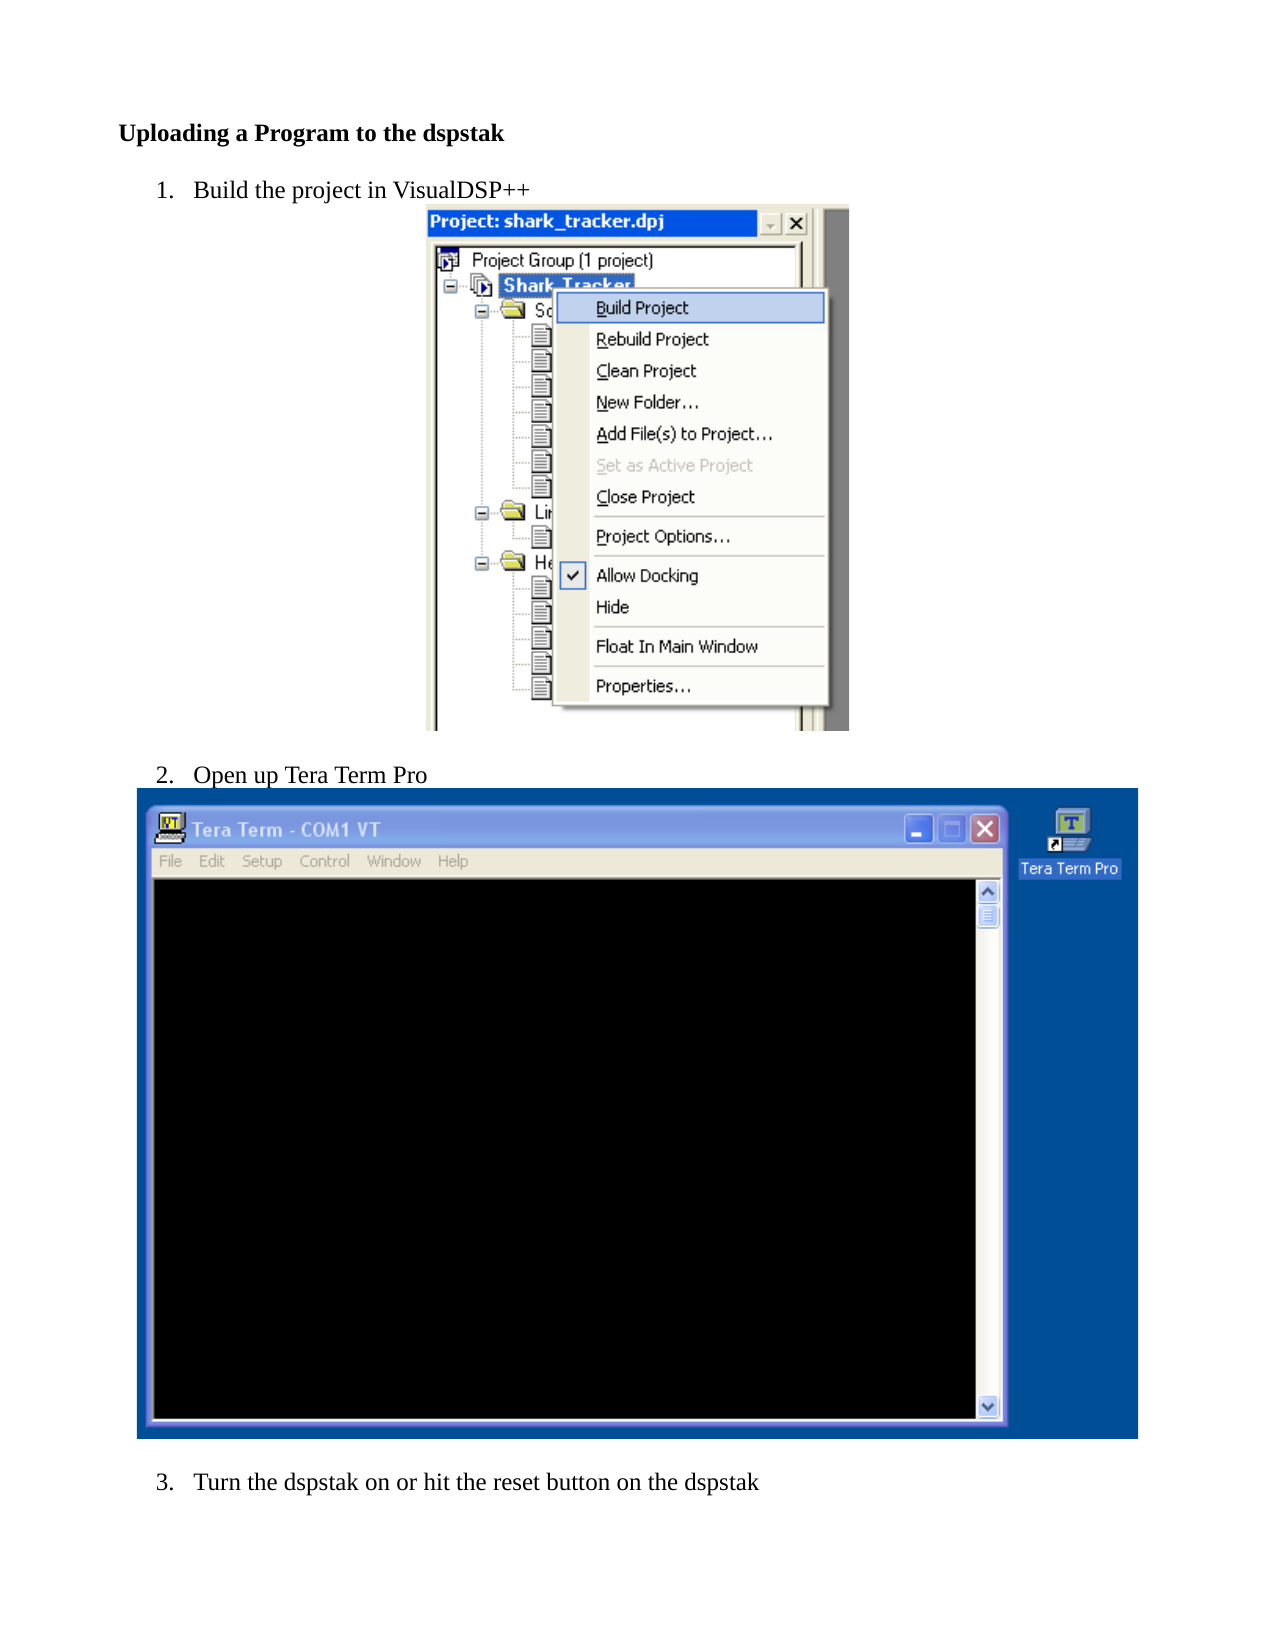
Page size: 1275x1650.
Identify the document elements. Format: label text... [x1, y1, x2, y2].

list Open up Tera Term Pro [156, 760, 1157, 788]
list Build the project in VisualDSP++ [156, 176, 1157, 204]
list Turn the dspstak on or hit the reset button on the dspstak [156, 1467, 1157, 1496]
text Uploading a Program to the dspstak [118, 118, 1157, 147]
